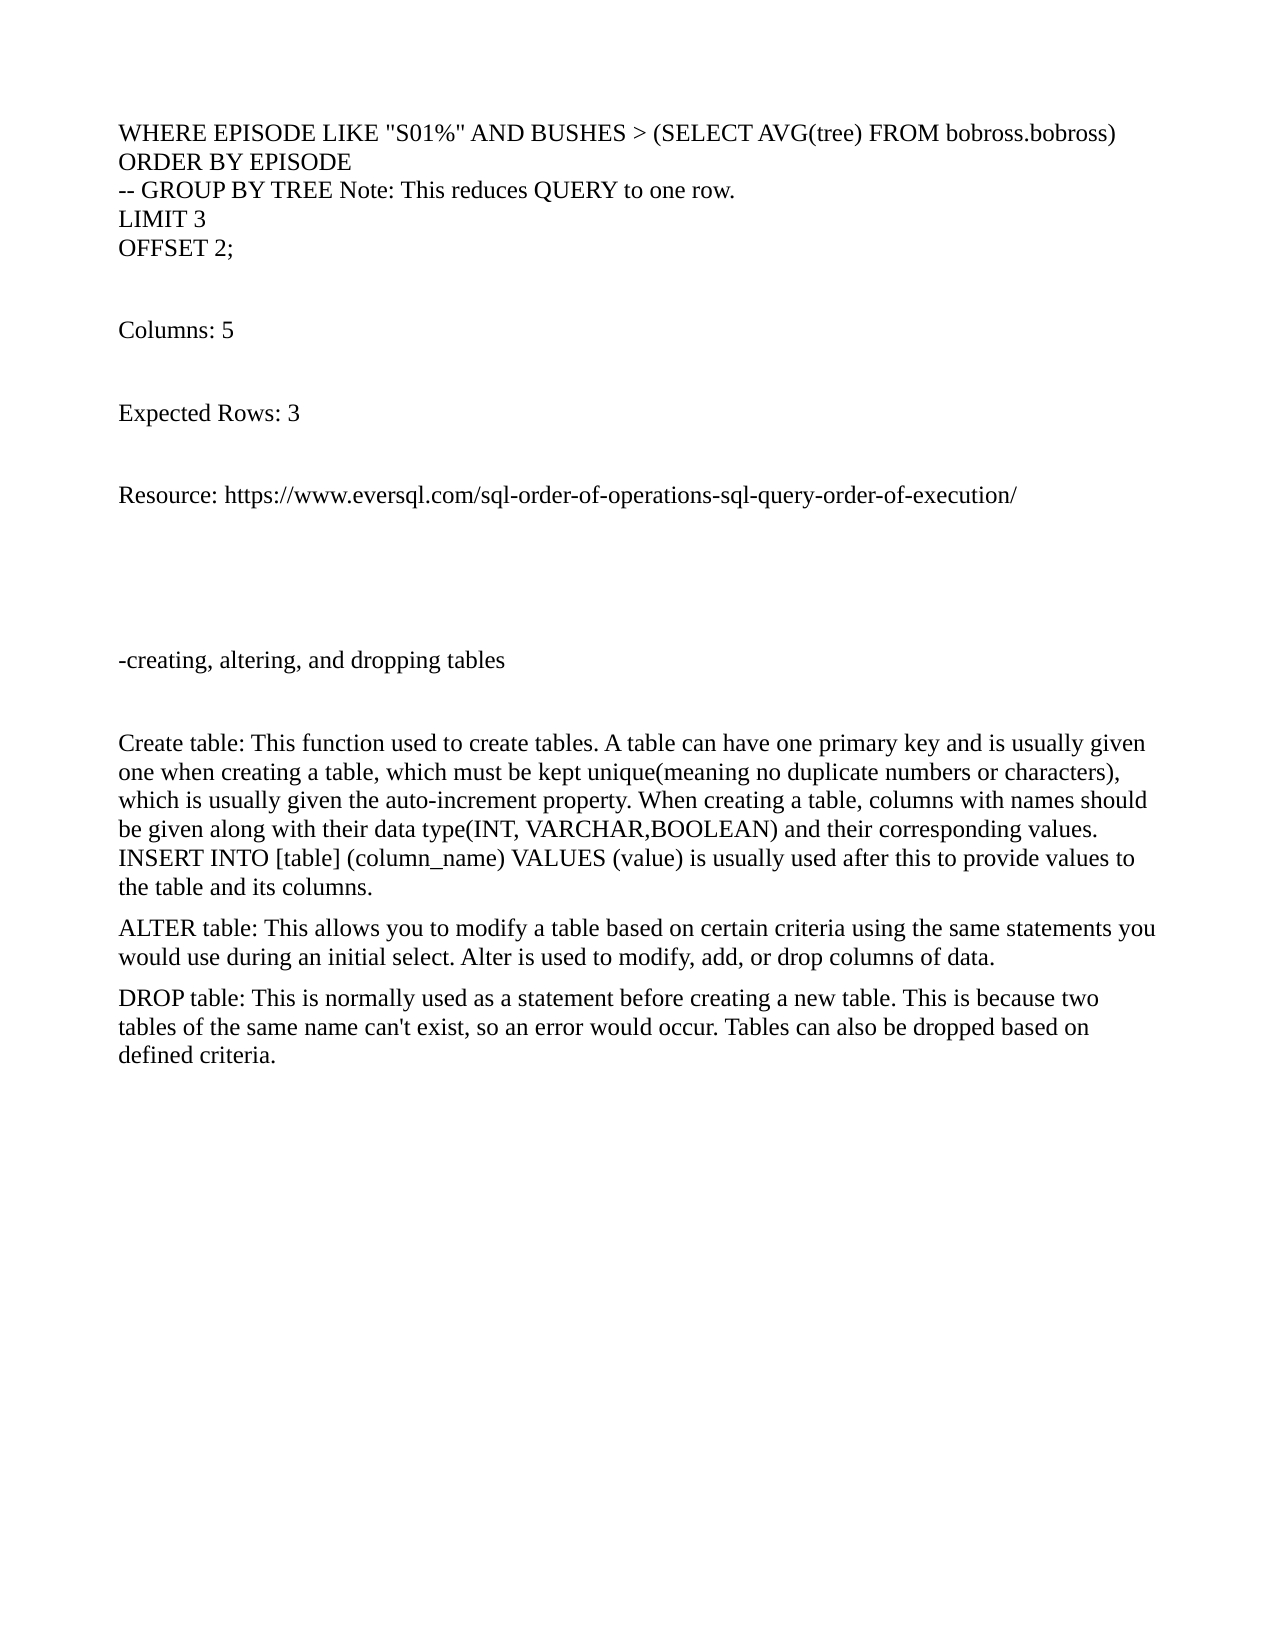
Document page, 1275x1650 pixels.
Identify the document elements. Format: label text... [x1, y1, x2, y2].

text DROP table: This is normally used as a statement before creating a new table. This is because two tables of the same name can't exist, so an error would occur. Tables can also be dropped based on defined criteria. [118, 983, 1157, 1069]
text Columns: 5 [118, 316, 1157, 344]
text Create table: This function used to create tables. A table can have one primary key and is usually given one when creating a table, which must be kept unique(meaning no duplicate numbers or characters), which is usually given the auto-increment property. When creating a table, columns with names should be given along with their data type(INT, VARCHAR,BOOLEAN) and their corresponding values. INSERT INTO [table] (column_name) VALUES (value) is usually used after this to provide values to the table and its columns. [118, 728, 1157, 901]
text -creating, altering, and dropping tables [118, 646, 1157, 674]
text Resource: https://www.eversql.com/sql-order-of-operations-sql-query-order-of-execution/ [118, 481, 1157, 509]
text Expected Rows: 3 [118, 398, 1157, 427]
text WHERE EPISODE LIKE "S01%" AND BUSHES > (SELECT AVG(tree) FROM bobross.bobross) ORDER BY EPISODE -- GROUP BY TREE Note: This reduces QUERY to one row. LIMIT 3 OFFSET 2; [118, 118, 1157, 262]
text ALTER table: This allows you to modify a table based on certain criteria using the same statements you would use during an initial select. Alter is used to modify, add, or drop columns of data. [118, 913, 1157, 971]
